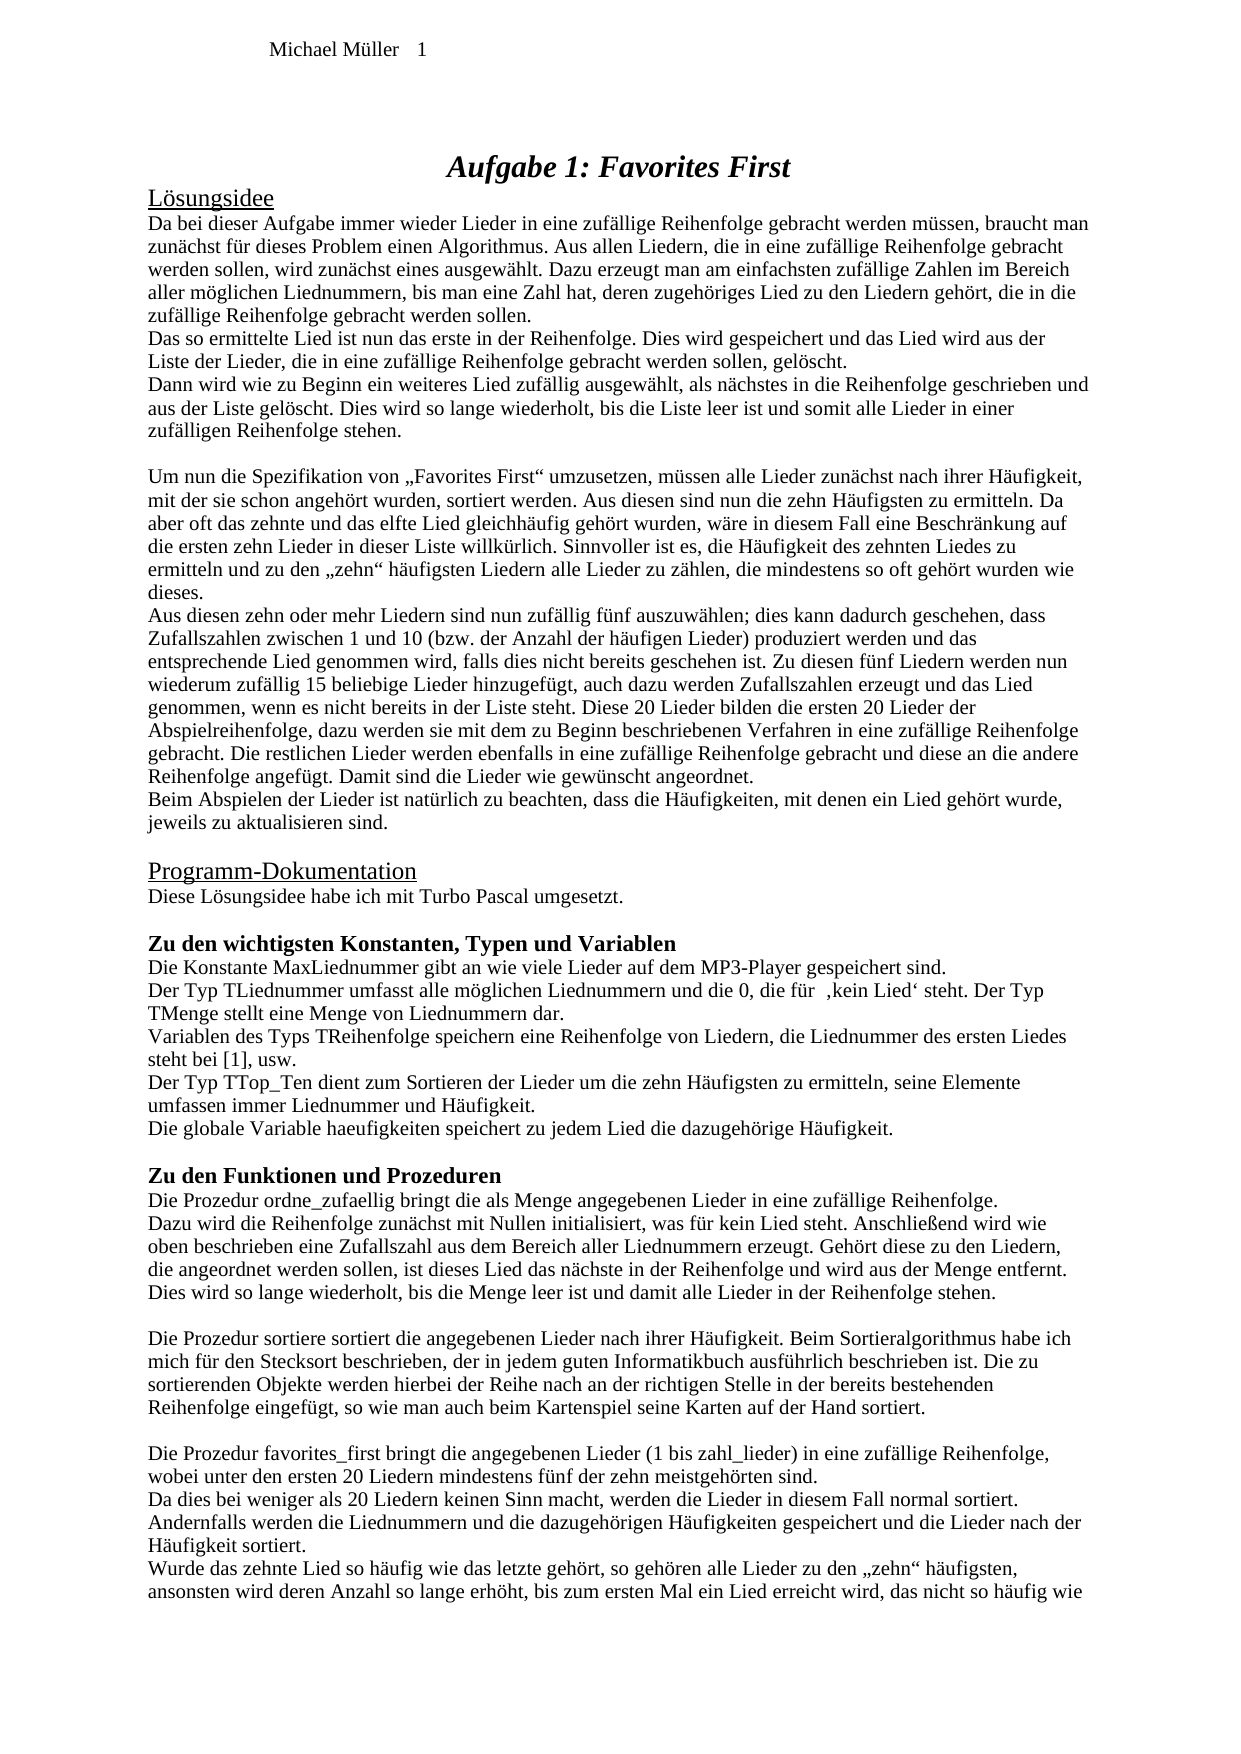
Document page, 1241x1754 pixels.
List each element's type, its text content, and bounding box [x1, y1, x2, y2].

text Beim Abspielen der Lieder ist natürlich zu beachten, dass die Häufigkeiten, mit denen ein Lied gehört wurde, jeweils zu aktualisieren sind. [148, 788, 1092, 834]
text Die Prozedur ordne_zufaellig bringt die als Menge angegebenen Lieder in eine zufällige Reihenfolge. [148, 1189, 1092, 1212]
text Die globale Variable haeufigkeiten speichert zu jedem Lied die dazugehörige Häufigkeit. [148, 1117, 1092, 1140]
text Zu den wichtigsten Konstanten, Typen und Variablen [148, 931, 1092, 956]
text Der Typ TTop_Ten dient zum Sortieren der Lieder um die zehn Häufigsten zu ermitteln, seine Elemente umfassen immer Liednummer und Häufigkeit. [148, 1071, 1092, 1117]
text Da bei dieser Aufgabe immer wieder Lieder in eine zufällige Reihenfolge gebracht werden müssen, braucht man zunächst für dieses Problem einen Algorithmus. Aus allen Liedern, die in eine zufällige Reihenfolge gebracht werden sollen, wird zunächst eines ausgewählt. Dazu erzeugt man am einfachsten zufällige Zahlen im Bereich aller möglichen Liednummern, bis man eine Zahl hat, deren zugehöriges Lied zu den Liedern gehört, die in die zufällige Reihenfolge gebracht werden sollen. [148, 212, 1092, 327]
text Dann wird wie zu Beginn ein weiteres Lied zufällig ausgewählt, als nächstes in die Reihenfolge geschrieben und aus der Liste gelöscht. Dies wird so lange wiederholt, bis die Liste leer ist und somit alle Lieder in einer zufälligen Reihenfolge stehen. [148, 373, 1092, 442]
text Der Typ TLiednummer umfasst alle möglichen Liednummern und die 0, die für ‚kein Lied‘ steht. Der Typ TMenge stellt eine Menge von Liednummern dar. [148, 979, 1092, 1025]
text Da dies bei weniger als 20 Liedern keinen Sinn macht, werden die Lieder in diesem Fall normal sortiert. [148, 1488, 1092, 1511]
text Die Konstante MaxLiednummer gibt an wie viele Lieder auf dem MP3-Player gespeichert sind. [148, 956, 1092, 979]
text Variablen des Typs TReihenfolge speichern eine Reihenfolge von Liedern, die Liednummer des ersten Liedes steht bei [1], usw. [148, 1025, 1092, 1071]
text Um nun die Spezifikation von „Favorites First“ umzusetzen, müssen alle Lieder zunächst nach ihrer Häufigkeit, mit der sie schon angehört wurden, sortiert werden. Aus diesen sind nun die zehn Häufigsten zu ermitteln. Da aber oft das zehnte und das elfte Lied gleichhäufig gehört wurden, wäre in diesem Fall eine Beschränkung auf die ersten zehn Lieder in dieser Liste willkürlich. Sinnvoller ist es, die Häufigkeit des zehnten Liedes zu ermitteln und zu den „zehn“ häufigsten Liedern alle Lieder zu zählen, die mindestens so oft gehört wurden wie dieses. [148, 465, 1092, 603]
text Das so ermittelte Lied ist nun das erste in der Reihenfolge. Dies wird gespeichert und das Lied wird aus der Liste der Lieder, die in eine zufällige Reihenfolge gebracht werden sollen, gelöscht. [148, 327, 1092, 373]
text Lösungsidee [148, 184, 1092, 212]
text Die Prozedur favorites_first bringt die angegebenen Lieder (1 bis zahl_lieder) in eine zufällige Reihenfolge, wobei unter den ersten 20 Liedern mindestens fünf der zehn meistgehörten sind. [148, 1442, 1092, 1488]
text Aus diesen zehn oder mehr Liedern sind nun zufällig fünf auszuwählen; dies kann dadurch geschehen, dass Zufallszahlen zwischen 1 und 10 (bzw. der Anzahl der häufigen Lieder) produziert werden und das entsprechende Lied genommen wird, falls dies nicht bereits geschehen ist. Zu diesen fünf Liedern werden nun wiederum zufällig 15 beliebige Lieder hinzugefügt, auch dazu werden Zufallszahlen erzeugt und das Lied genommen, wenn es nicht bereits in der Liste steht. Diese 20 Lieder bilden die ersten 20 Lieder der Abspielreihenfolge, dazu werden sie mit dem zu Beginn beschriebenen Verfahren in eine zufällige Reihenfolge gebracht. Die restlichen Lieder werden ebenfalls in eine zufällige Reihenfolge gebracht und diese an die andere Reihenfolge angefügt. Damit sind die Lieder wie gewünscht angeordnet. [148, 603, 1092, 788]
text Zu den Funktionen und Prozeduren [148, 1163, 1092, 1189]
text Wurde das zehnte Lied so häufig wie das letzte gehört, so gehören alle Lieder zu den „zehn“ häufigsten, ansonsten wird deren Anzahl so lange erhöht, bis zum ersten Mal ein Lied erreicht wird, das nicht so häufig wie [148, 1557, 1092, 1603]
text Diese Lösungsidee habe ich mit Turbo Pascal umgesetzt. [148, 884, 1092, 907]
text Andernfalls werden die Liednummern und die dazugehörigen Häufigkeiten gespeichert und die Lieder nach der Häufigkeit sortiert. [148, 1511, 1092, 1557]
text Programm-Dokumentation [148, 857, 1092, 884]
text Aufgabe 1: Favorites First [148, 150, 1092, 184]
text Dazu wird die Reihenfolge zunächst mit Nullen initialisiert, was für kein Lied steht. Anschließend wird wie oben beschrieben eine Zufallszahl aus dem Bereich aller Liednummern erzeugt. Gehört diese zu den Liedern, die angeordnet werden sollen, ist dieses Lied das nächste in der Reihenfolge und wird aus der Menge entfernt. Dies wird so lange wiederholt, bis die Menge leer ist und damit alle Lieder in der Reihenfolge stehen. [148, 1212, 1092, 1304]
text Die Prozedur sortiere sortiert die angegebenen Lieder nach ihrer Häufigkeit. Beim Sortieralgorithmus habe ich mich für den Stecksort beschrieben, der in jedem guten Informatikbuch ausführlich beschrieben ist. Die zu sortierenden Objekte werden hierbei der Reihe nach an der richtigen Stelle in der bereits bestehenden Reihenfolge eingefügt, so wie man auch beim Kartenspiel seine Karten auf der Hand sortiert. [148, 1327, 1092, 1419]
